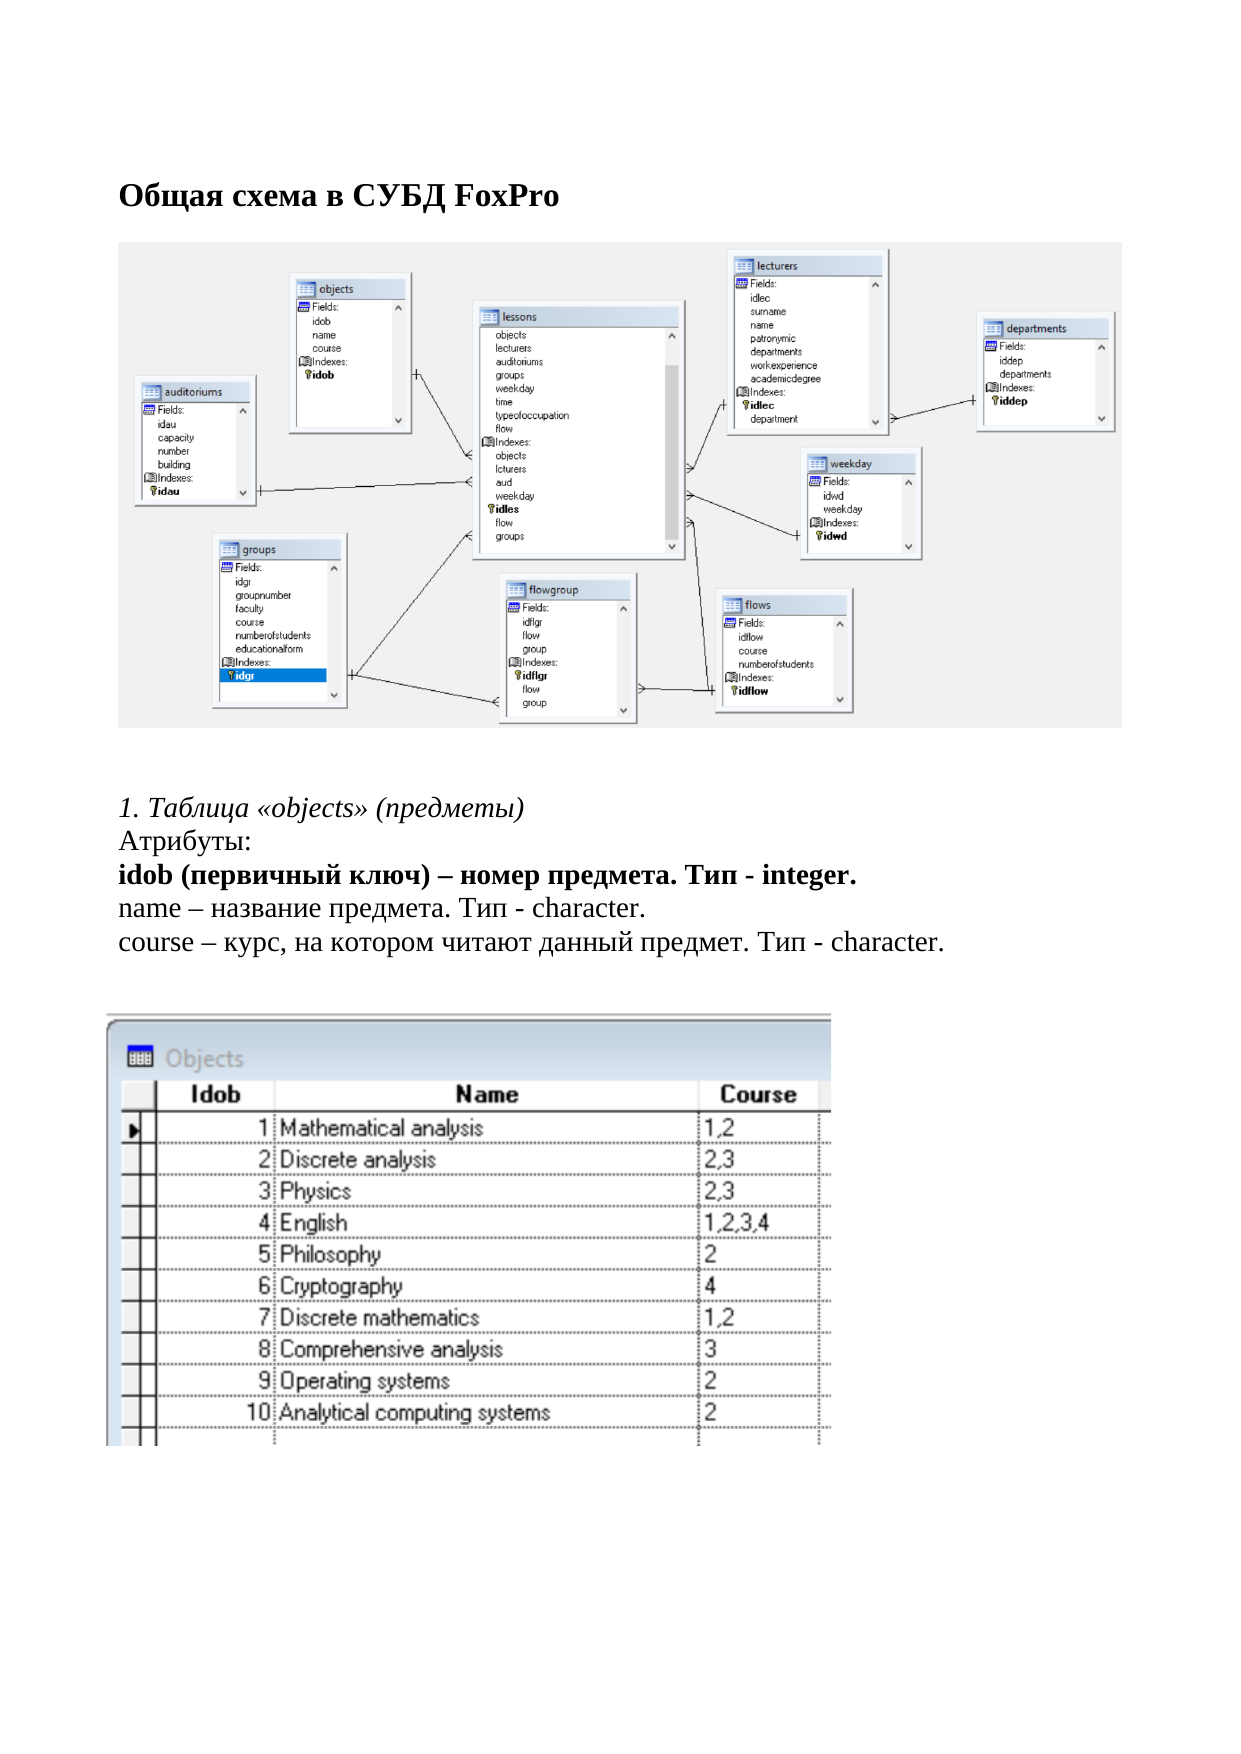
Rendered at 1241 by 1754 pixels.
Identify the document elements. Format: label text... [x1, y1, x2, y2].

text course – курс, на котором читают данный предмет. Тип - character. [118, 924, 1122, 958]
text Общая схема в СУБД FoxPro [118, 176, 1122, 214]
text name – название предмета. Тип - character. [118, 891, 1122, 924]
text Атрибуты: [118, 823, 1122, 857]
picture [118, 242, 1123, 728]
text idob (первичный ключ) – номер предмета. Тип - integer. [118, 857, 1122, 891]
picture [106, 1013, 832, 1446]
text 1. Таблица «objects» (предметы) [118, 790, 1122, 823]
